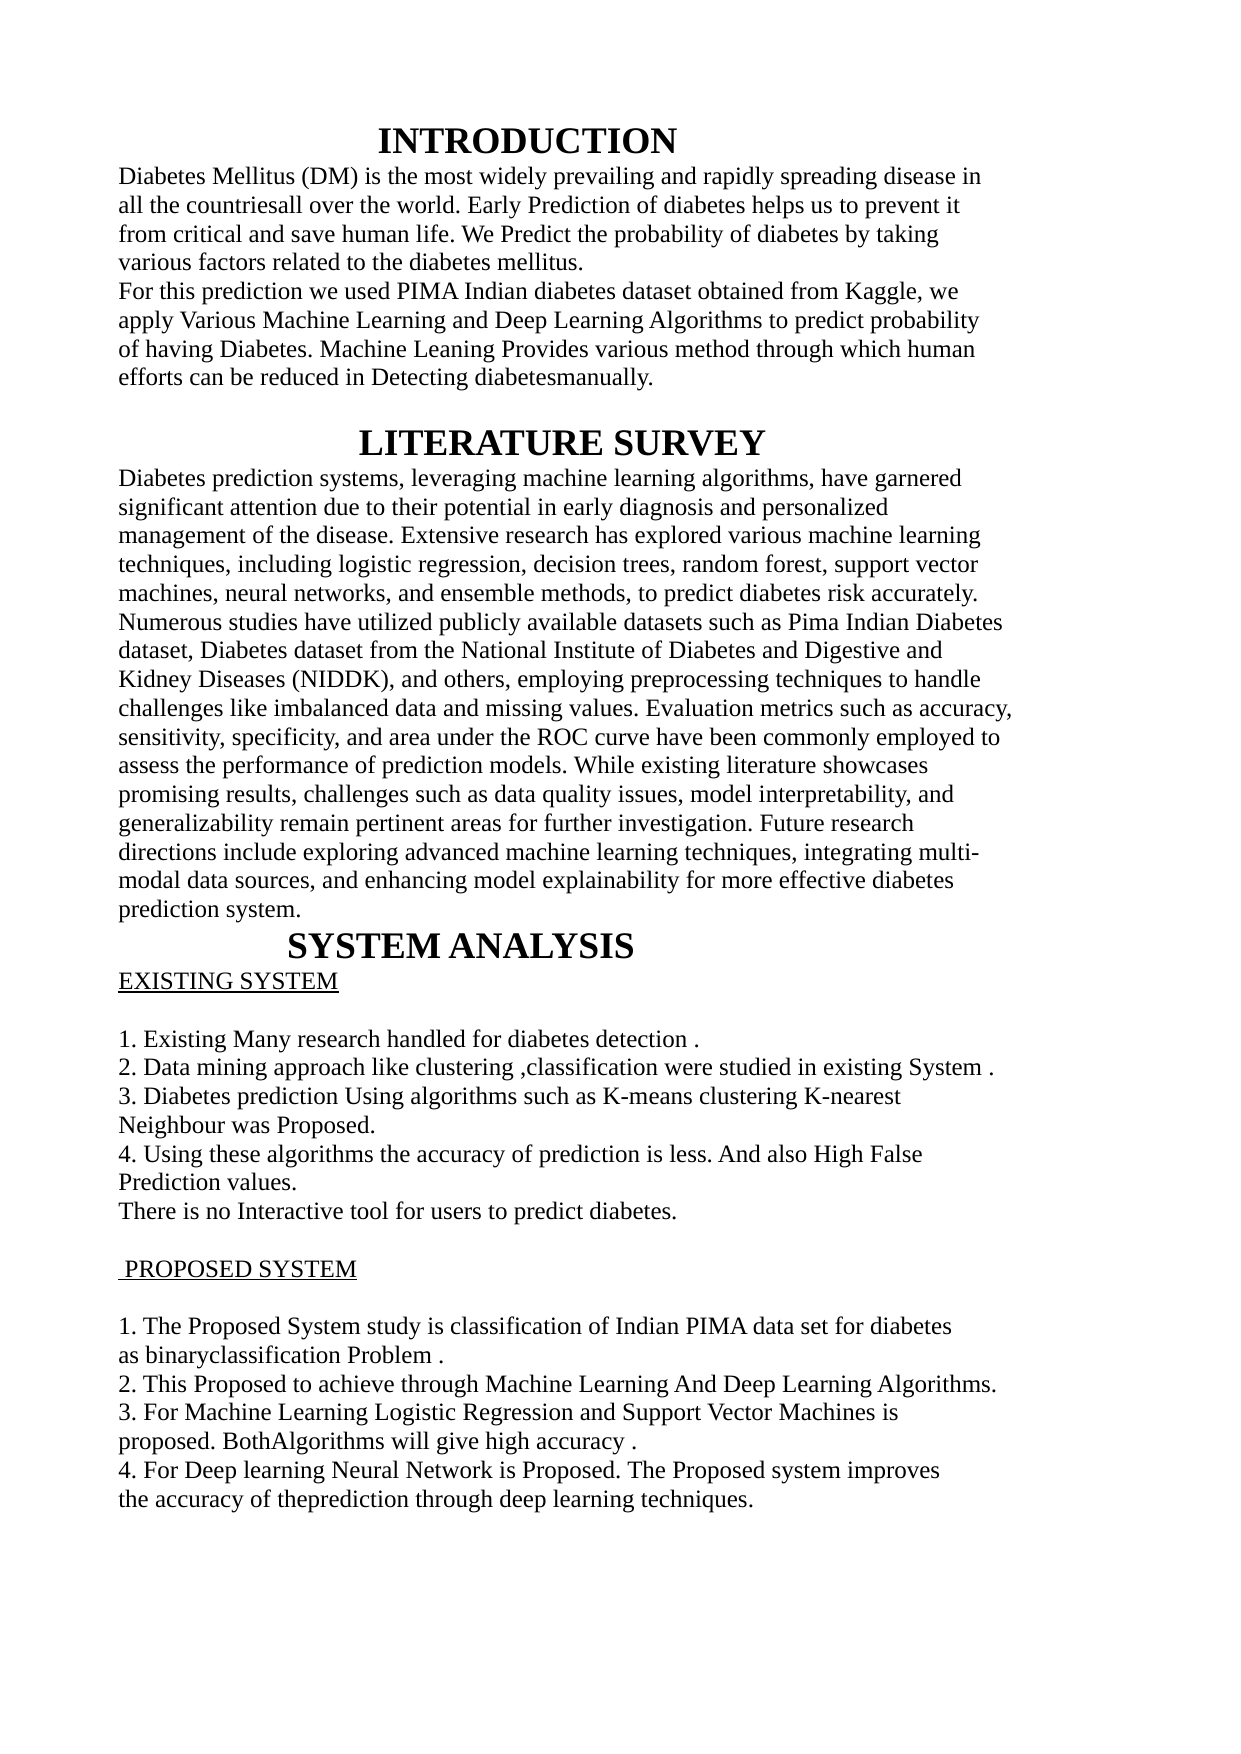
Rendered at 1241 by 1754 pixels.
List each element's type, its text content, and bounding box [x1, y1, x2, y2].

text promising results, challenges such as data quality issues, model interpretability, and [118, 779, 1122, 808]
text assess the performance of prediction models. While existing literature showcases [118, 751, 1122, 779]
text management of the disease. Extensive research has explored various machine learning [118, 521, 1122, 549]
text all the countriesall over the world. Early Prediction of diabetes helps us to prevent it [118, 190, 1122, 219]
text Diabetes Mellitus (DM) is the most widely prevailing and rapidly spreading disease in [118, 161, 1122, 190]
text modal data sources, and enhancing model explainability for more effective diabetes [118, 866, 1122, 894]
text of having Diabetes. Machine Leaning Provides various method through which human [118, 334, 1122, 362]
text 2. Data mining approach like clustering ,classification were studied in existing System . [118, 1052, 1122, 1081]
text machines, neural networks, and ensemble methods, to predict diabetes risk accurately. [118, 578, 1122, 607]
text various factors related to the diabetes mellitus. [118, 247, 1122, 276]
text SYSTEM ANALYSIS [118, 923, 1122, 966]
text dataset, Diabetes dataset from the National Institute of Diabetes and Digestive and [118, 636, 1122, 664]
text challenges like imbalanced data and missing values. Evaluation metrics such as accuracy, [118, 693, 1122, 722]
text efforts can be reduced in Detecting diabetesmanually. [118, 362, 1122, 391]
text 2. This Proposed to achieve through Machine Learning And Deep Learning Algorithms. [118, 1369, 1122, 1397]
text apply Various Machine Learning and Deep Learning Algorithms to predict probability [118, 305, 1122, 334]
text prediction system. [118, 894, 1122, 923]
text 4. For Deep learning Neural Network is Proposed. The Proposed system improves [118, 1455, 1122, 1484]
text from critical and save human life. We Predict the probability of diabetes by taking [118, 219, 1122, 247]
text PROPOSED SYSTEM [118, 1254, 1122, 1282]
text INTRODUCTION [118, 118, 1122, 161]
text Numerous studies have utilized publicly available datasets such as Pima Indian Diabetes [118, 607, 1122, 636]
text significant attention due to their potential in early diagnosis and personalized [118, 492, 1122, 521]
text 3. For Machine Learning Logistic Regression and Support Vector Machines is [118, 1397, 1122, 1426]
text LITERATURE SURVEY [118, 420, 1122, 463]
text techniques, including logistic regression, decision trees, random forest, support vector [118, 549, 1122, 578]
text Neighbour was Proposed. [118, 1110, 1122, 1139]
text directions include exploring advanced machine learning techniques, integrating multi- [118, 837, 1122, 866]
text There is no Interactive tool for users to predict diabetes. [118, 1196, 1122, 1225]
text 4. Using these algorithms the accuracy of prediction is less. And also High False [118, 1139, 1122, 1167]
text as binaryclassification Problem . [118, 1340, 1122, 1369]
text 1. The Proposed System study is classification of Indian PIMA data set for diabetes [118, 1311, 1122, 1340]
text proposed. BothAlgorithms will give high accuracy . [118, 1426, 1122, 1455]
text Kidney Diseases (NIDDK), and others, employing preprocessing techniques to handle [118, 664, 1122, 693]
text Prediction values. [118, 1167, 1122, 1196]
text the accuracy of theprediction through deep learning techniques. [118, 1484, 1122, 1512]
text For this prediction we used PIMA Indian diabetes dataset obtained from Kaggle, we [118, 276, 1122, 305]
text 3. Diabetes prediction Using algorithms such as K-means clustering K-nearest [118, 1081, 1122, 1110]
text generalizability remain pertinent areas for further investigation. Future research [118, 808, 1122, 837]
text sensitivity, specificity, and area under the ROC curve have been commonly employed to [118, 722, 1122, 751]
text Diabetes prediction systems, leveraging machine learning algorithms, have garnered [118, 463, 1122, 492]
text 1. Existing Many research handled for diabetes detection . [118, 1024, 1122, 1052]
text EXISTING SYSTEM [118, 966, 1122, 995]
